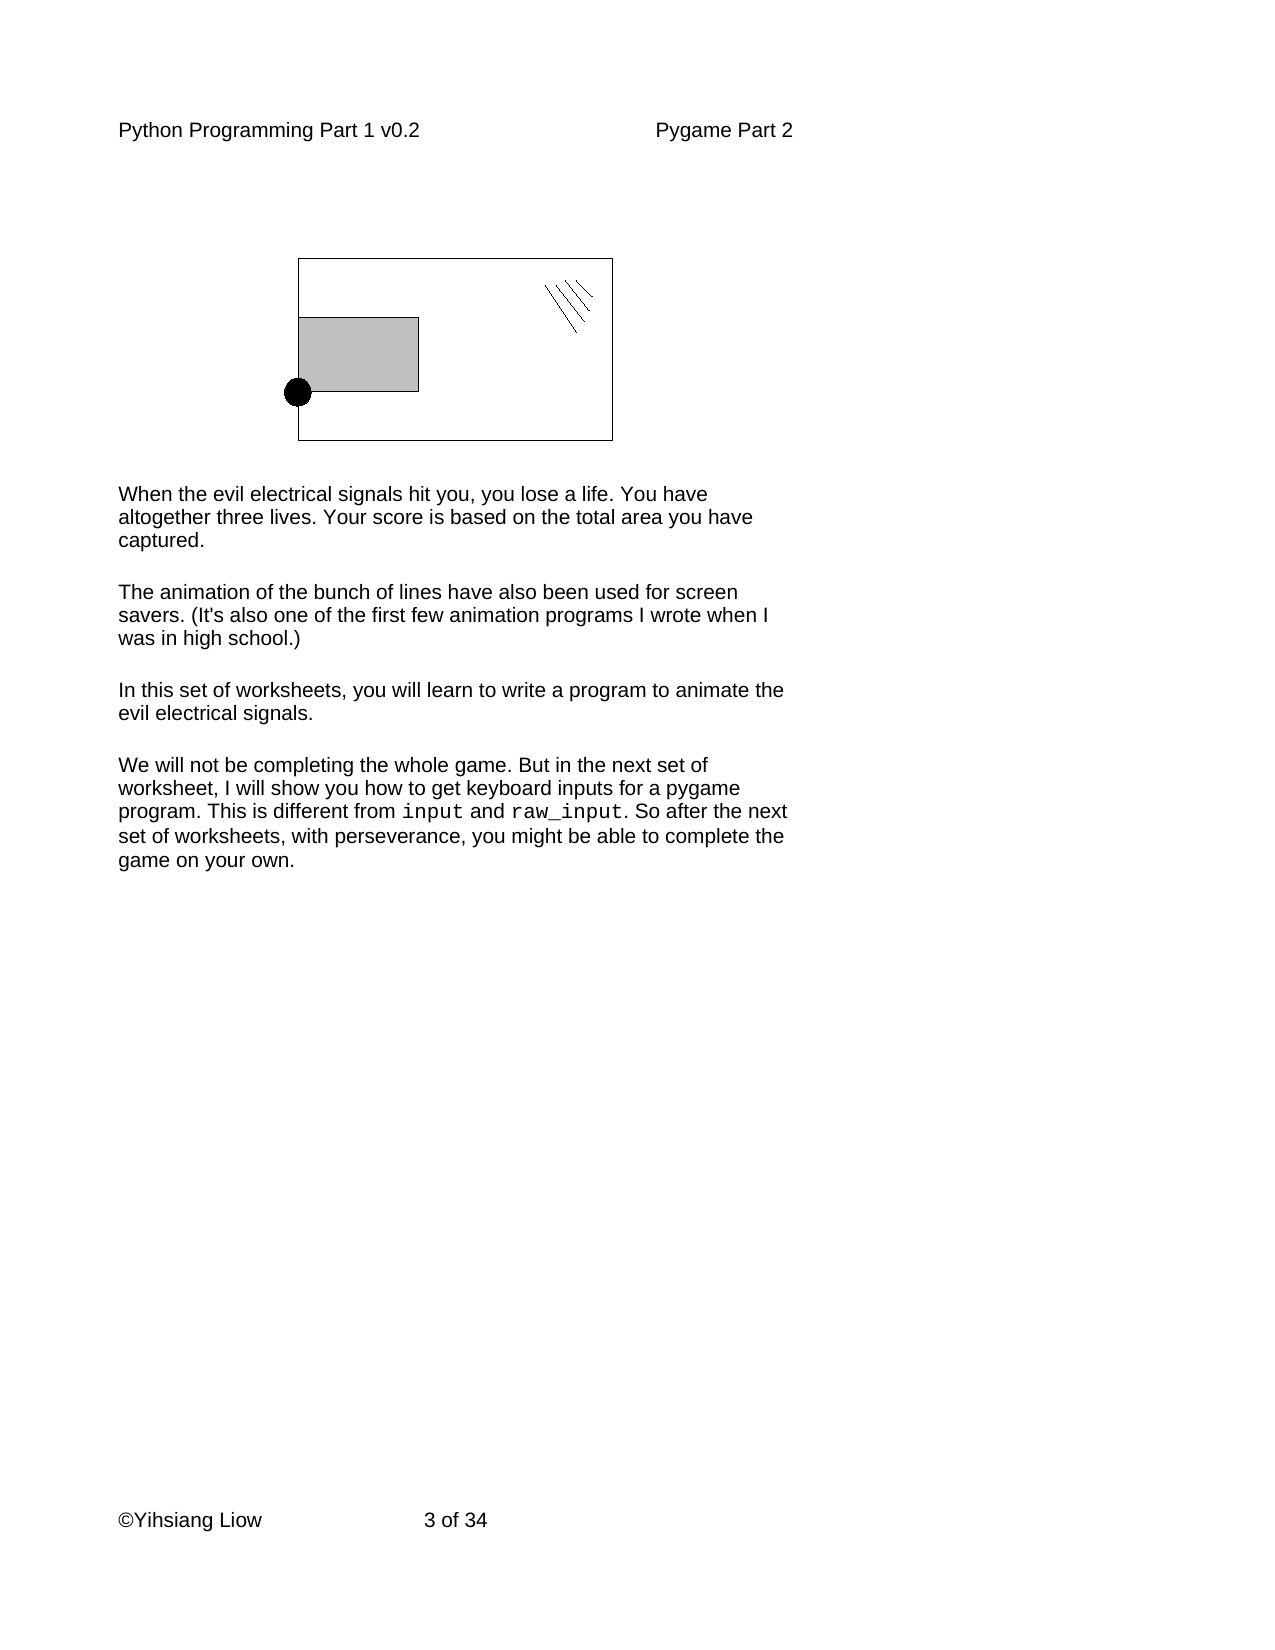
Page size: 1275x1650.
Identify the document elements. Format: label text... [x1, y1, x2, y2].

text The animation of the bunch of lines have also been used for screen savers. (It's also one of the first few animation programs I wrote when I was in high school.) [118, 581, 793, 650]
text When the evil electrical signals hit you, you lose a life. You have altogether three lives. Your score is based on the total area you have captured. [118, 482, 793, 552]
text In this set of worksheets, you will learn to write a program to animate the evil electrical signals. [118, 678, 793, 725]
text We will not be completing the whole game. But in the next set of worksheet, I will show you how to get keyboard inputs for a pygame program. This is different from input and raw_input. So after the next set of worksheets, with perseverance, you might be able to complete the game on your own. [118, 753, 793, 871]
